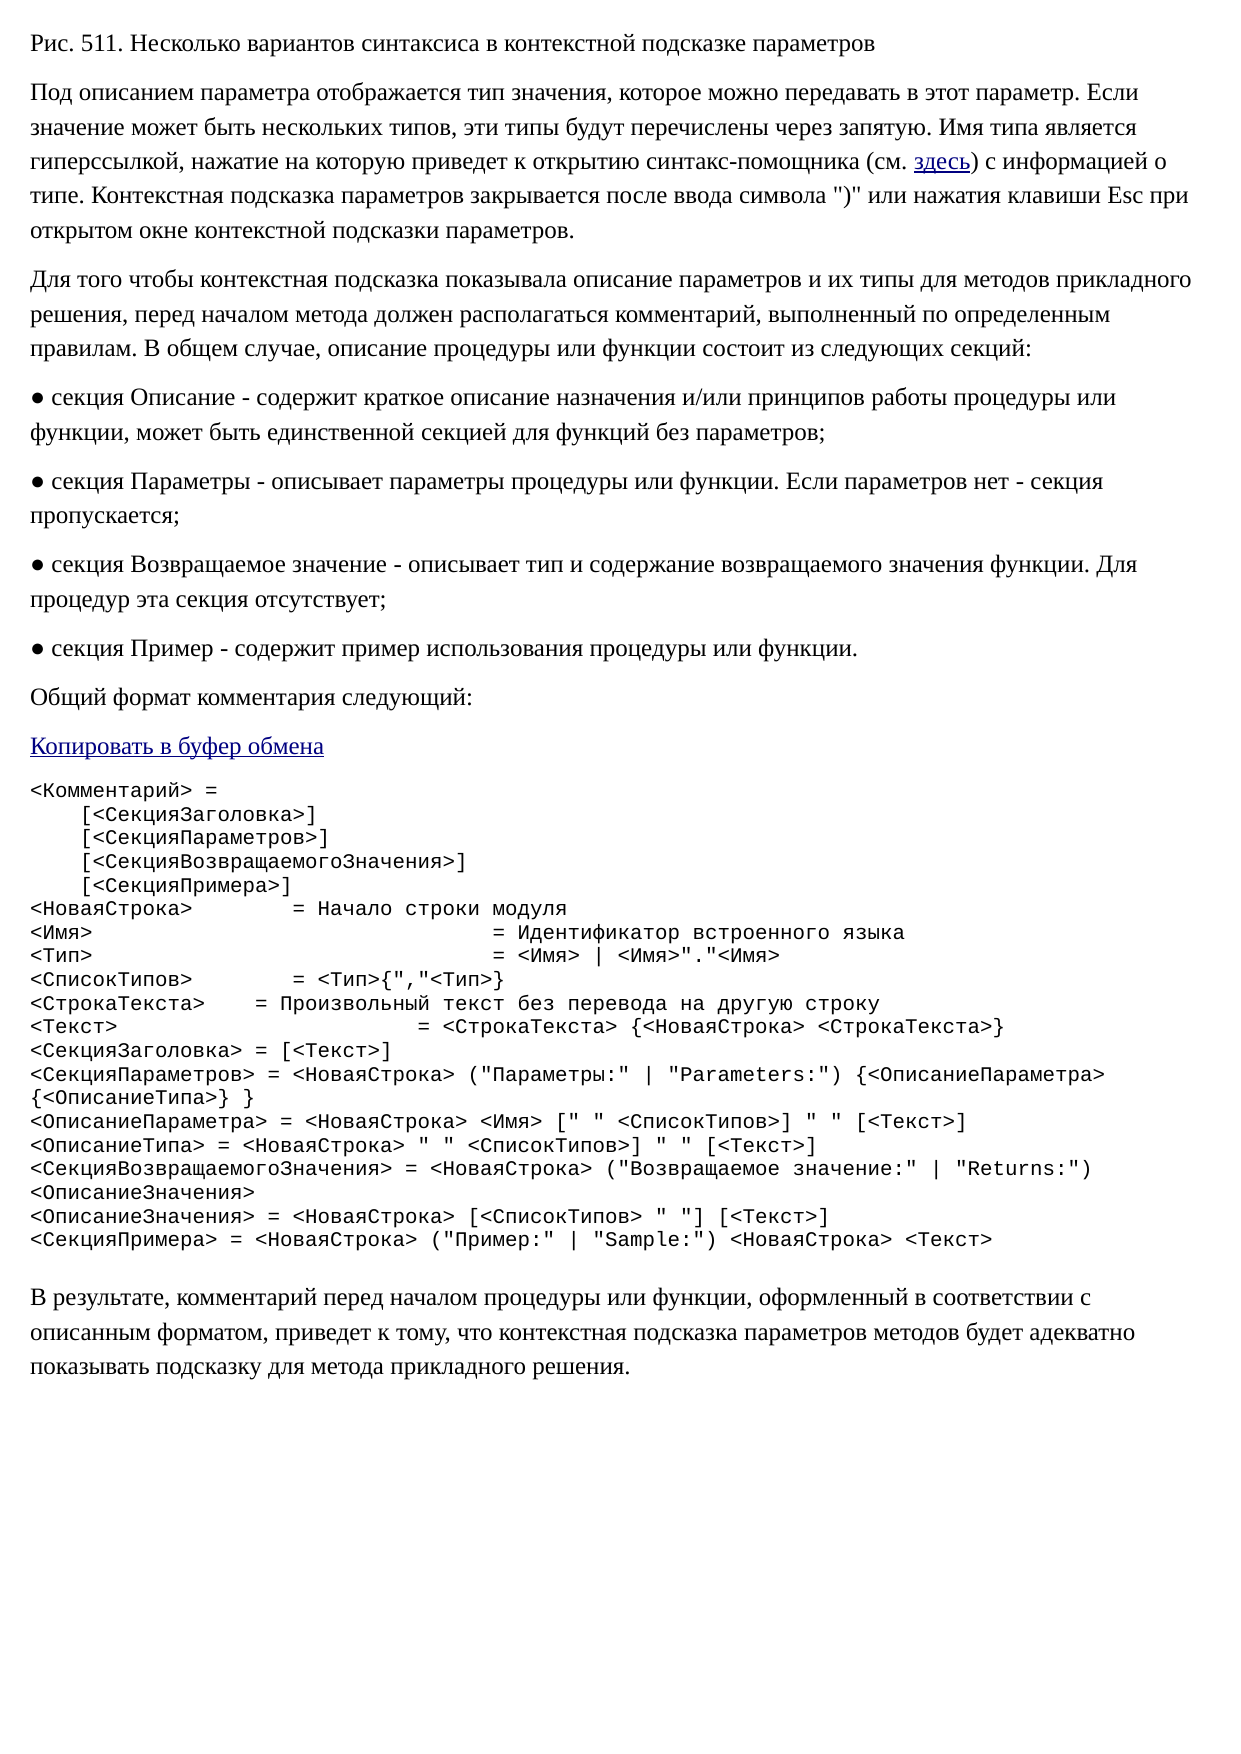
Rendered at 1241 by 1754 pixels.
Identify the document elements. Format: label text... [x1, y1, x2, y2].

text ● секция Возвращаемое значение ‑ описывает тип и содержание возвращаемого значения функции. Для процедур эта секция отсутствует; [30, 549, 1211, 612]
text [<СекцияПримера>] [30, 874, 1211, 898]
text <СекцияЗаголовка> = [<Текст>] [30, 1040, 1211, 1064]
text [<СекцияЗаголовка>] [30, 804, 1211, 827]
text [<СекцияВозвращаемогоЗначения>] [30, 851, 1211, 874]
text <ОписаниеПараметра> = <НоваяСтрока> <Имя> [" " <СписокТипов>] " " [<Текст>] [30, 1111, 1211, 1135]
text <Тип> = <Имя> | <Имя>"."<Имя> [30, 946, 1211, 969]
text <СписокТипов> = <Тип>{","<Тип>} [30, 969, 1211, 993]
text <СекцияВозвращаемогоЗначения> = <НоваяСтрока> ("Возвращаемое значение:" | "Returns:") <ОписаниеЗначения> [30, 1158, 1211, 1206]
text Рис. 511. Несколько вариантов синтаксиса в контекстной подсказке параметров [30, 28, 1211, 57]
text <ОписаниеЗначения> = <НоваяСтрока> [<СписокТипов> " "] [<Текст>] [30, 1206, 1211, 1229]
text [<СекцияПараметров>] [30, 827, 1211, 851]
text <Текст> = <СтрокаТекста> {<НоваяСтрока> <СтрокаТекста>} [30, 1016, 1211, 1040]
text ● секция Пример ‑ содержит пример использования процедуры или функции. [30, 633, 1211, 662]
text <НоваяСтрока> = Начало строки модуля [30, 898, 1211, 922]
text Под описанием параметра отображается тип значения, которое можно передавать в этот параметр. Если значение может быть нескольких типов, эти типы будут перечислены через запятую. Имя типа является гиперссылкой, нажатие на которую приведет к открытию синтакс-помощника (см. здесь) с информацией о типе. Контекстная подсказка параметров закрывается после ввода символа ")" или нажатия клавиши Esc при открытом окне контекстной подсказки параметров. [30, 77, 1211, 244]
text <СтрокаТекста> = Произвольный текст без перевода на другую строку [30, 993, 1211, 1016]
text ● секция Описание ‑ содержит краткое описание назначения и/или принципов работы процедуры или функции, может быть единственной секцией для функций без параметров; [30, 382, 1211, 445]
text <ОписаниеТипа> = <НоваяСтрока> " " <СписокТипов>] " " [<Текст>] [30, 1135, 1211, 1158]
text Общий формат комментария следующий: [30, 682, 1211, 711]
text <СекцияПараметров> = <НоваяСтрока> ("Параметры:" | "Parameters:") {<ОписаниеПараметра> {<ОписаниеТипа>} } [30, 1064, 1211, 1111]
text Копировать в буфер обмена [30, 731, 1211, 760]
text <Комментарий> = [30, 780, 1211, 804]
text <СекцияПримера> = <НоваяСтрока> ("Пример:" | "Sample:") <НоваяСтрока> <Текст> [30, 1229, 1211, 1253]
text ● секция Параметры ‑ описывает параметры процедуры или функции. Если параметров нет ‑ секция пропускается; [30, 466, 1211, 529]
text Для того чтобы контекстная подсказка показывала описание параметров и их типы для методов прикладного решения, перед началом метода должен располагаться комментарий, выполненный по определенным правилам. В общем случае, описание процедуры или функции состоит из следующих секций: [30, 264, 1211, 362]
text В результате, комментарий перед началом процедуры или функции, оформленный в соответствии с описанным форматом, приведет к тому, что контекстная подсказка параметров методов будет адекватно показывать подсказку для метода прикладного решения. [30, 1282, 1211, 1380]
text <Имя> = Идентификатор встроенного языка [30, 922, 1211, 946]
